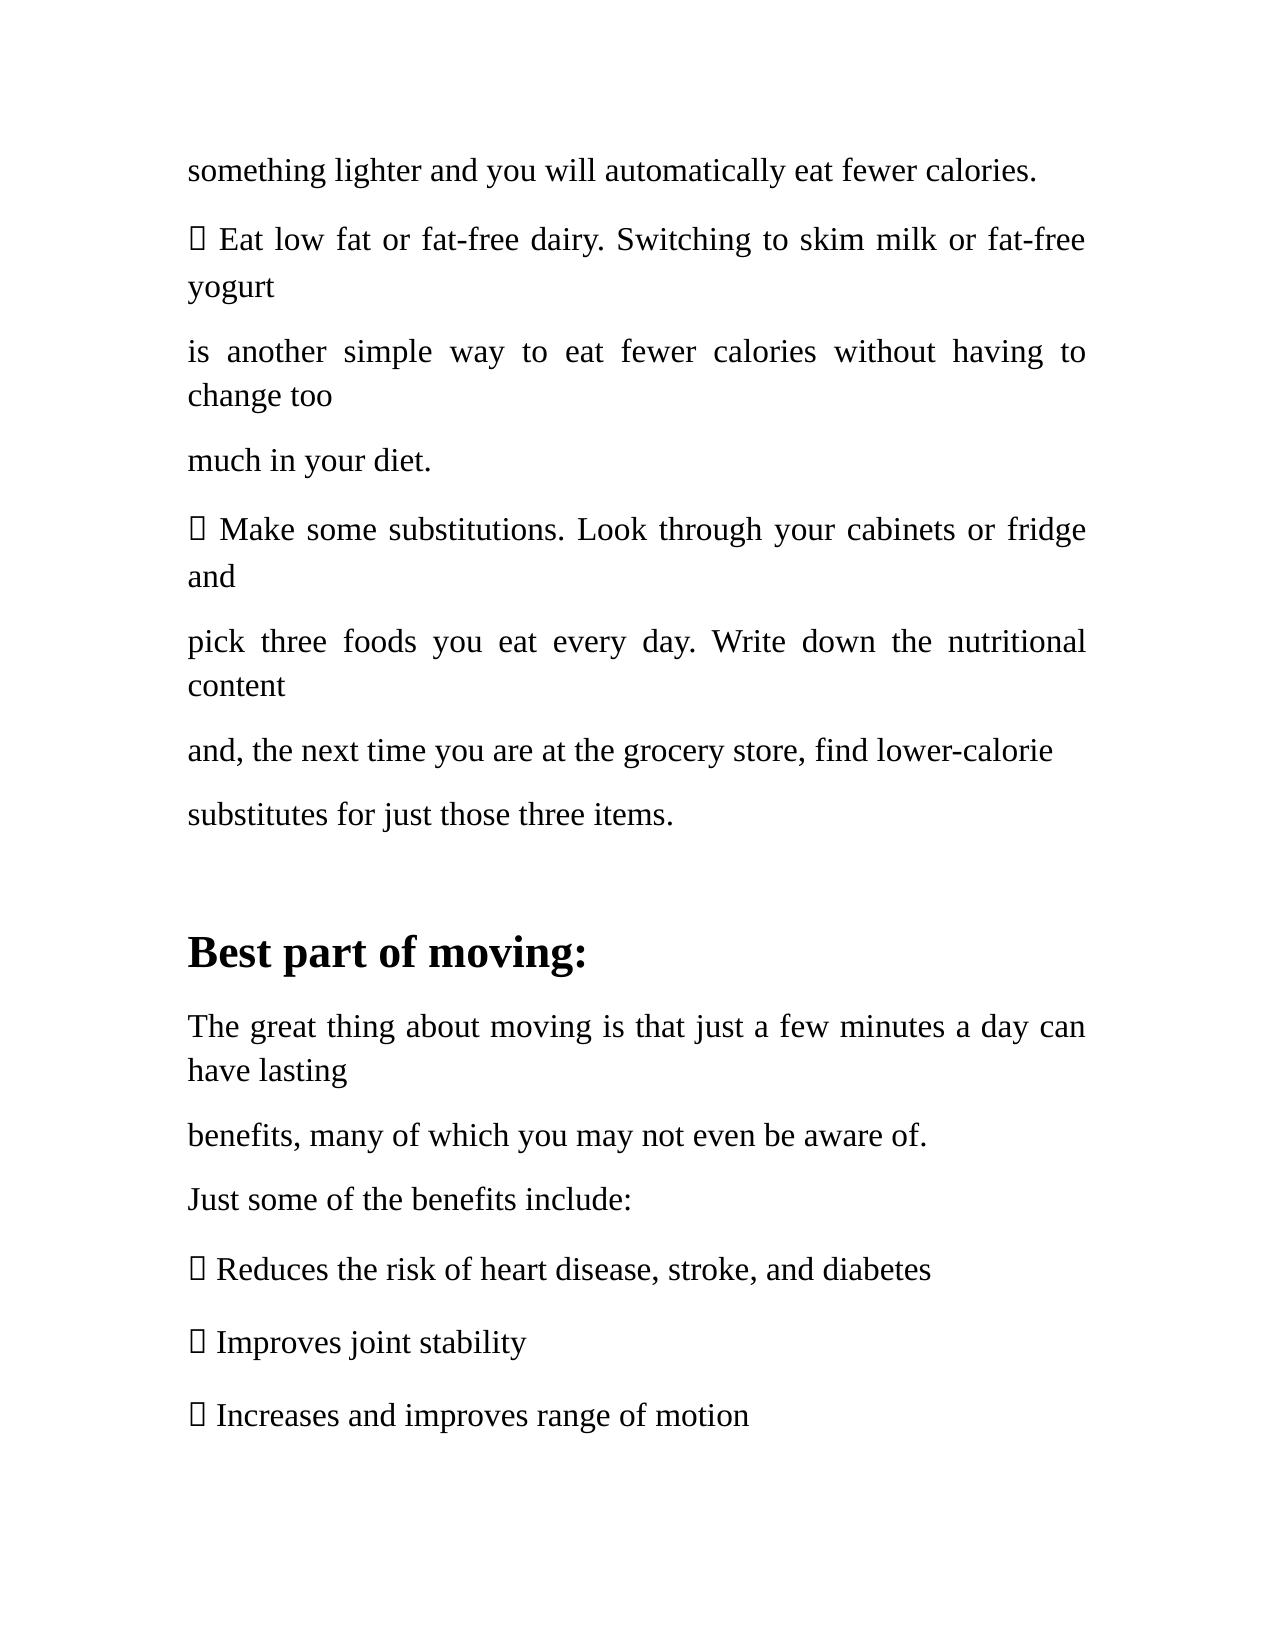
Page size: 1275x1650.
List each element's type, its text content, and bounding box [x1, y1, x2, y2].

text something lighter and you will automatically eat fewer calories. [187, 150, 1087, 188]
text much in your diet. [187, 440, 1087, 478]
text pick three foods you eat every day. Write down the nutritional content [187, 621, 1087, 703]
text The great thing about moving is that just a few minutes a day can have lasting [187, 1006, 1087, 1088]
text  Improves joint stability [187, 1318, 1087, 1363]
text is another simple way to eat fewer calories without having to change too [187, 331, 1087, 413]
text  Increases and improves range of motion [187, 1391, 1087, 1436]
text  Make some substitutions. Look through your cabinets or fridge and [187, 505, 1087, 594]
text substitutes for just those three items. [187, 795, 1087, 833]
text benefits, many of which you may not even be aware of. [187, 1115, 1087, 1153]
text  Reduces the risk of heart disease, stroke, and diabetes [187, 1244, 1087, 1290]
text Just some of the benefits include: [187, 1180, 1087, 1218]
text Best part of moving: [187, 924, 1087, 977]
text and, the next time you are at the grocery store, find lower-calorie [187, 730, 1087, 768]
text  Eat low fat or fat-free dairy. Switching to skim milk or fat-free yogurt [187, 215, 1087, 304]
